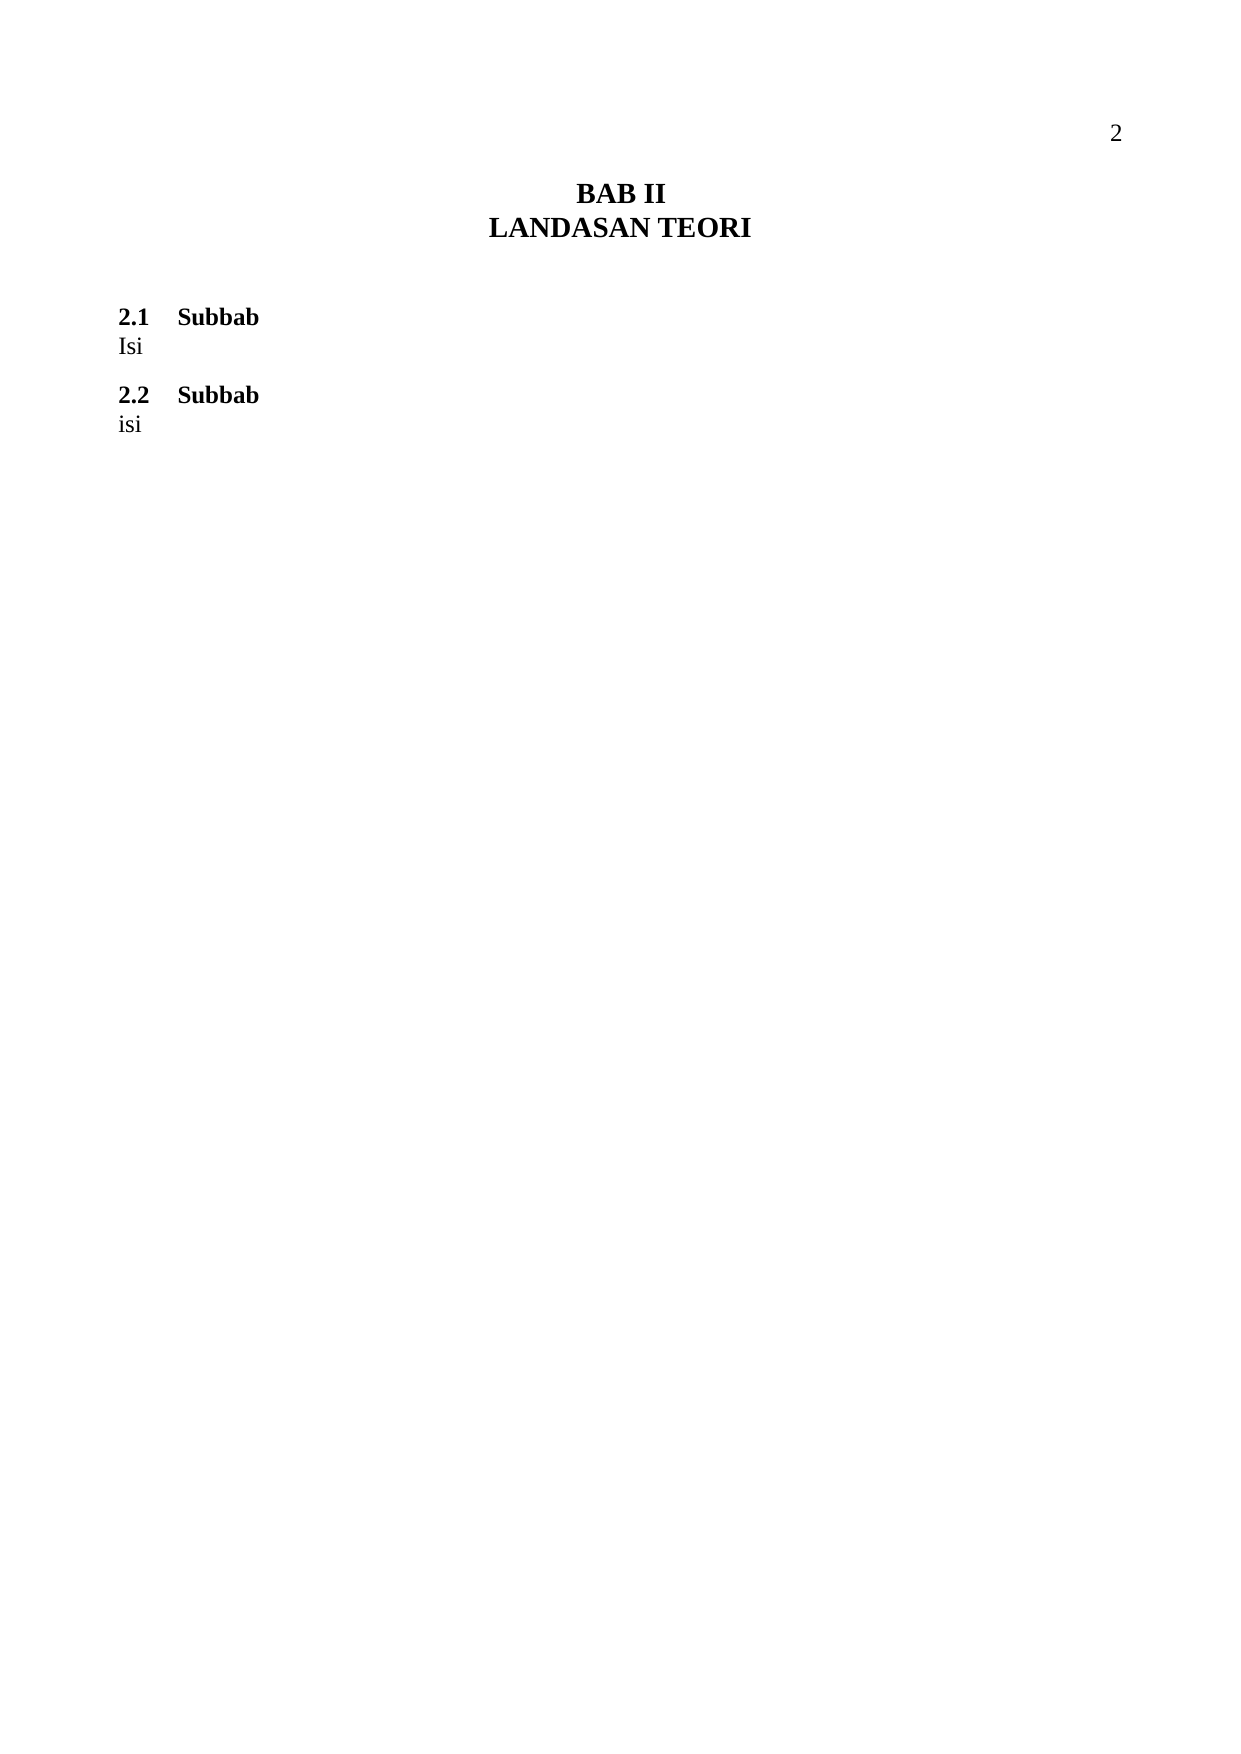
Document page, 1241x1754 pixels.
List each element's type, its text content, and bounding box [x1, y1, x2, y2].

text isi [118, 409, 1122, 438]
text Isi [118, 331, 1122, 360]
subtitle Subbab [118, 302, 1122, 331]
subtitle BAB II LANDASAN TEORI [118, 176, 1122, 243]
subtitle Subbab [118, 380, 1122, 409]
